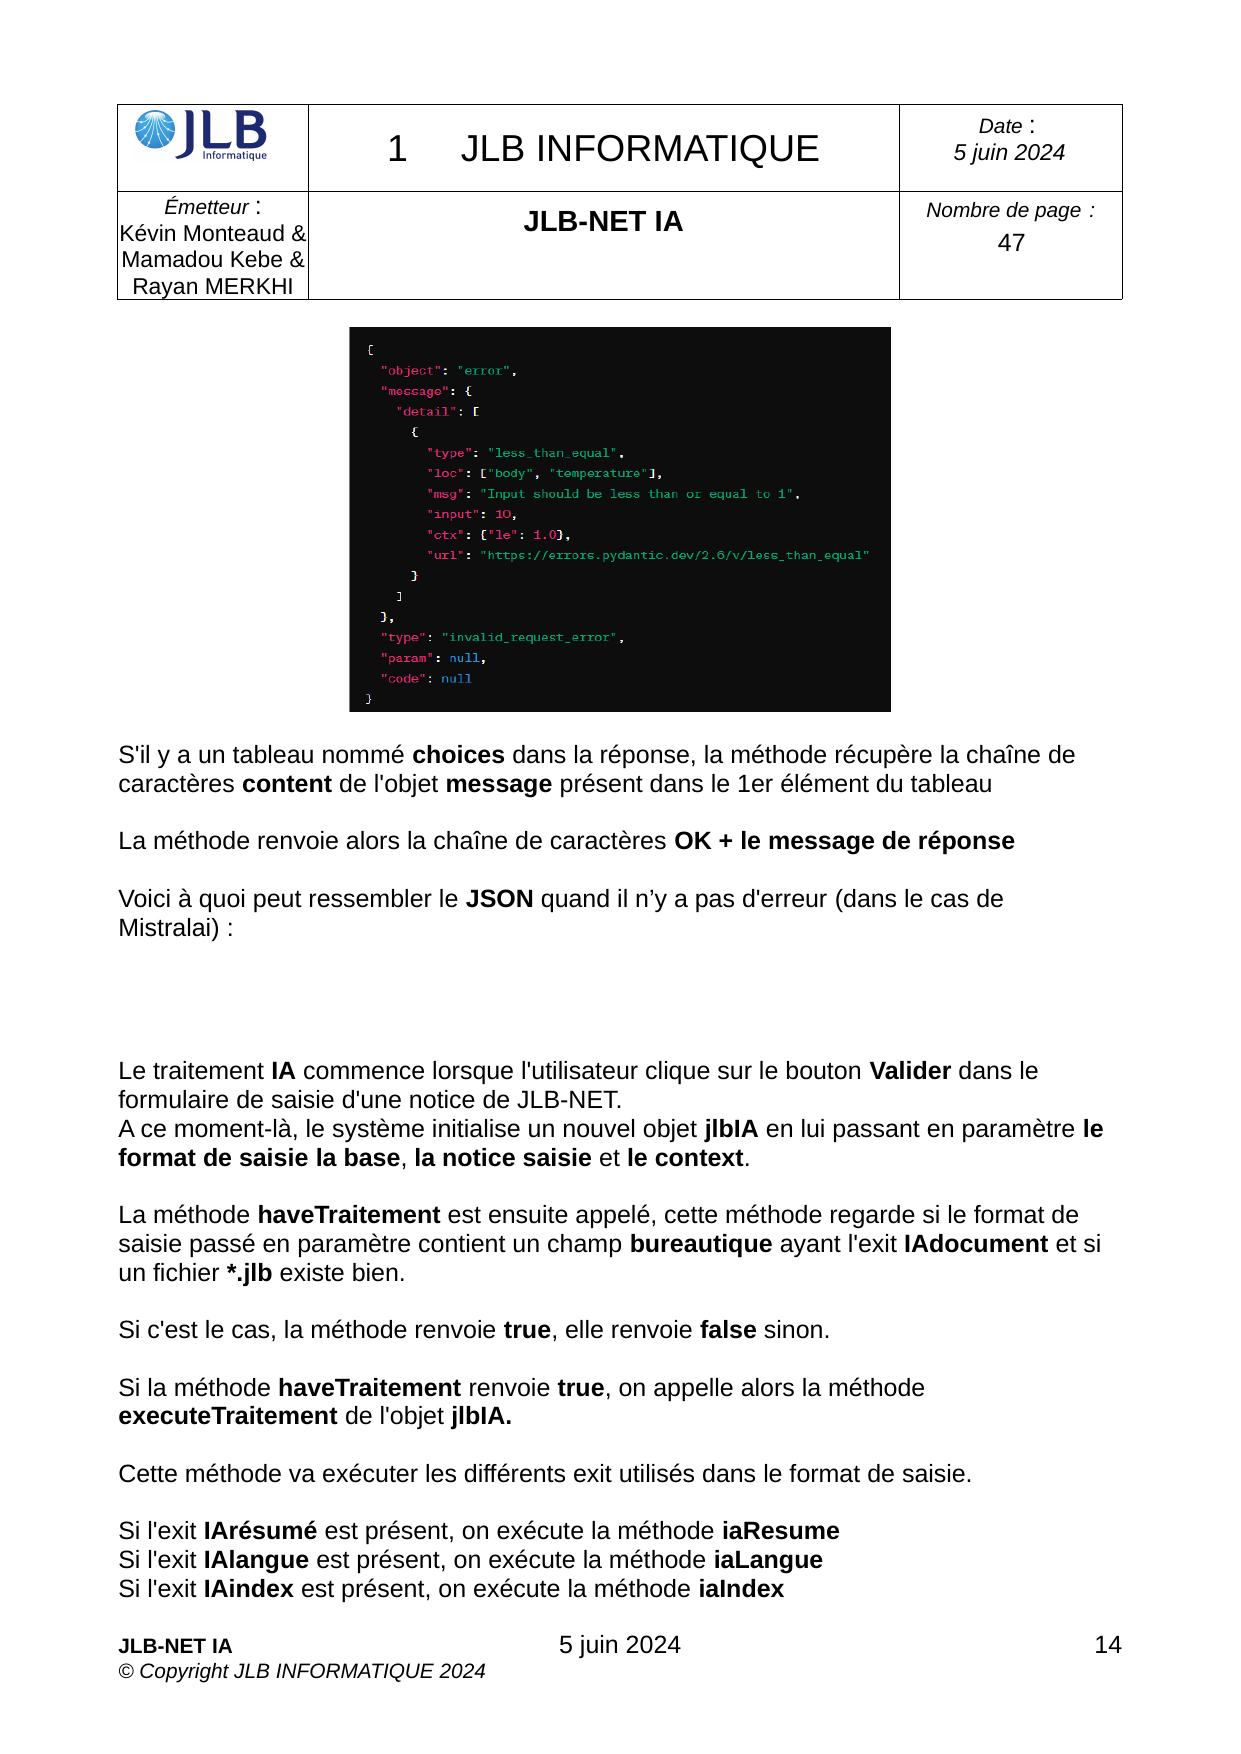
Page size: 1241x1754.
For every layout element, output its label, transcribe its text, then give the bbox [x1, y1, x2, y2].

text La méthode haveTraitement est ensuite appelé, cette méthode regarde si le format de saisie passé en paramètre contient un champ bureautique ayant l'exit IAdocument et si un fichier *.jlb existe bien. [118, 1200, 1122, 1286]
text Si c'est le cas, la méthode renvoie true, elle renvoie false sinon. [118, 1315, 1122, 1344]
text Si l'exit IArésumé est présent, on exécute la méthode iaResume [118, 1516, 1122, 1545]
picture [349, 327, 891, 712]
text La méthode renvoie alors la chaîne de caractères OK + le message de réponse [118, 826, 1122, 855]
text Voici à quoi peut ressembler le JSON quand il n’y a pas d'erreur (dans le cas de Mistralai) : [118, 884, 1122, 941]
picture [133, 106, 269, 163]
text Si la méthode haveTraitement renvoie true, on appelle alors la méthode executeTraitement de l'objet jlbIA. [118, 1373, 1122, 1430]
text Cette méthode va exécuter les différents exit utilisés dans le format de saisie. [118, 1459, 1122, 1488]
text Si l'exit IAindex est présent, on exécute la méthode iaIndex [118, 1574, 1122, 1603]
text S'il y a un tableau nommé choices dans la réponse, la méthode récupère la chaîne de caractères content de l'objet message présent dans le 1er élément du tableau [118, 740, 1122, 798]
text A ce moment-là, le système initialise un nouvel objet jlbIA en lui passant en paramètre le format de saisie la base, la notice saisie et le context. [118, 1114, 1122, 1171]
text Le traitement IA commence lorsque l'utilisateur clique sur le bouton Valider dans le formulaire de saisie d'une notice de JLB-NET. [118, 1056, 1122, 1114]
text Si l'exit IAlangue est présent, on exécute la méthode iaLangue [118, 1545, 1122, 1574]
